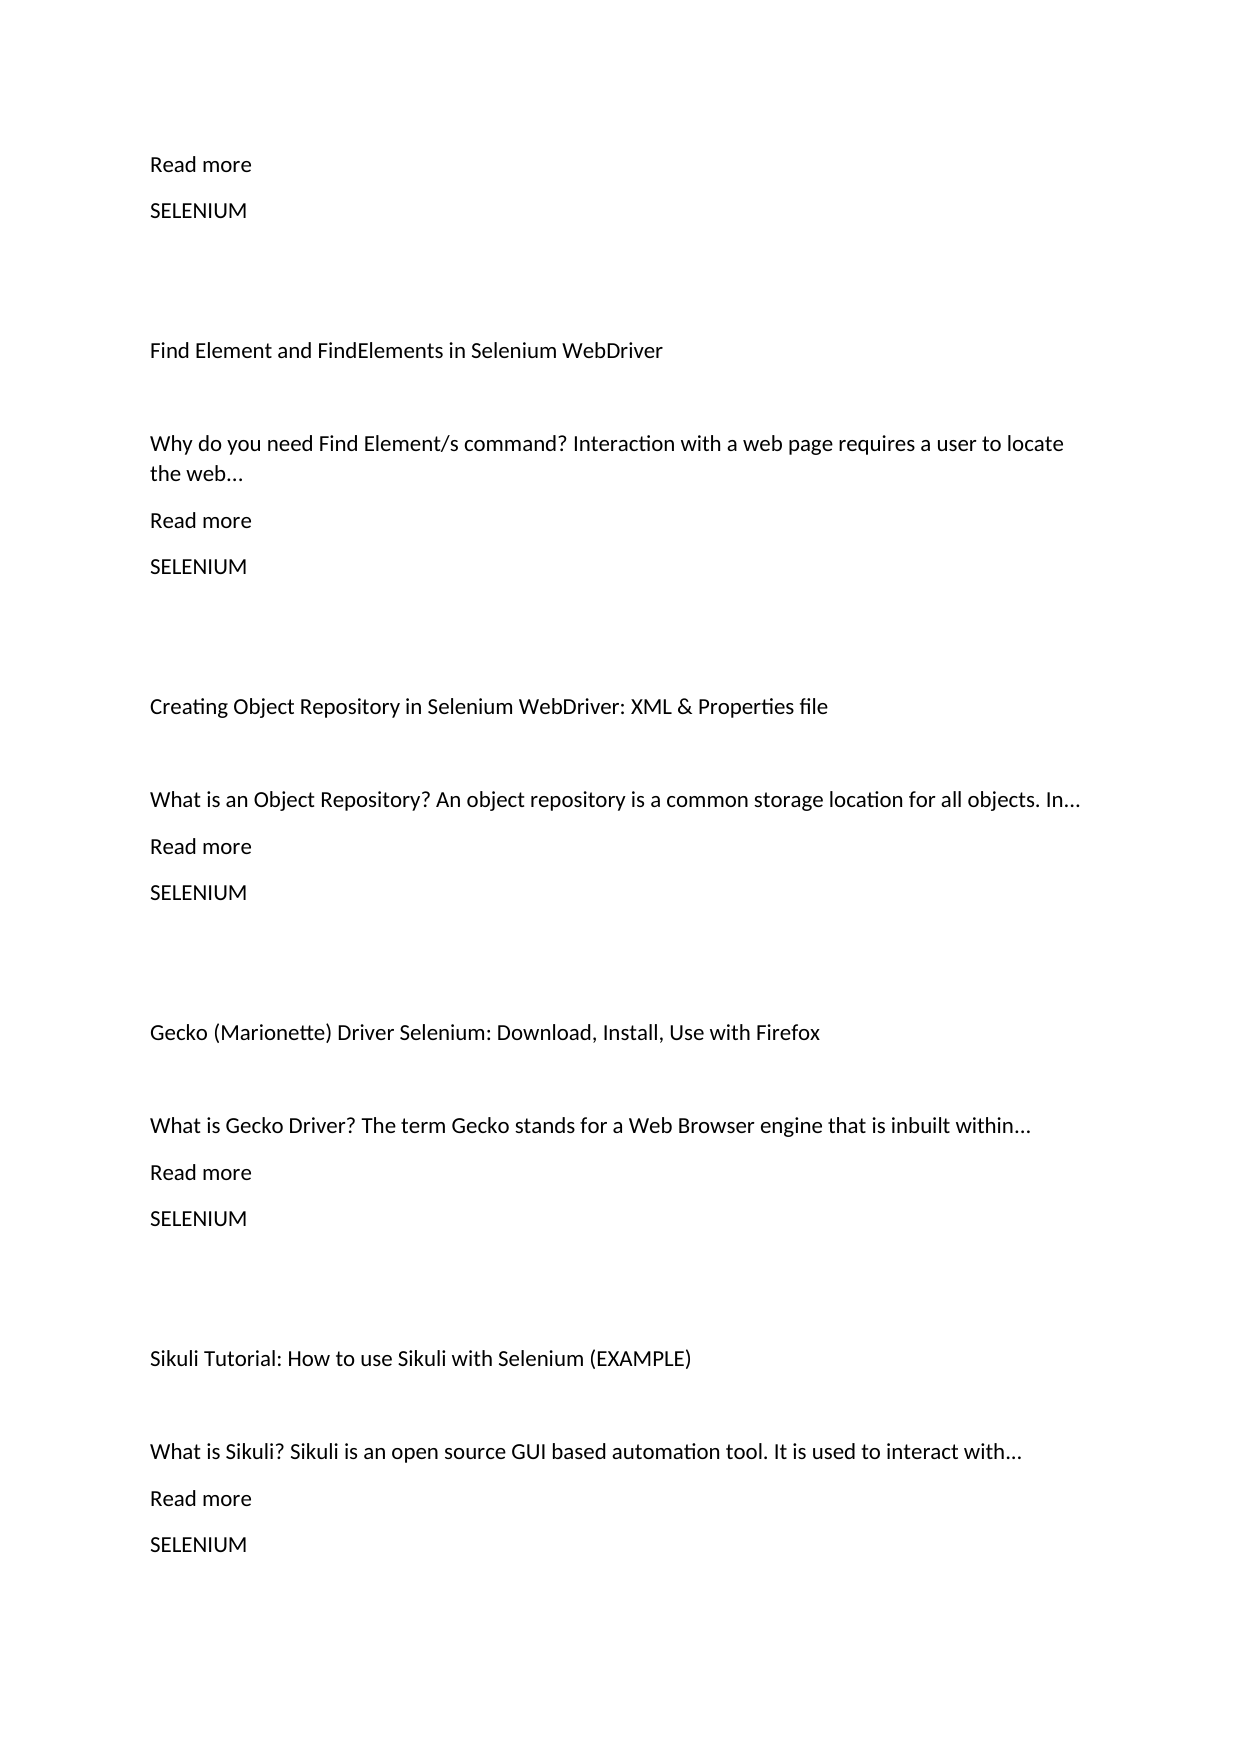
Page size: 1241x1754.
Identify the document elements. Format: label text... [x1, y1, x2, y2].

text SELENIUM [150, 552, 1090, 580]
text Why do you need Find Element/s command? Interaction with a web page requires a user to locate the web... [150, 429, 1090, 487]
text Gecko (Marionette) Driver Selenium: Download, Install, Use with Firefox [150, 1018, 1090, 1046]
text SELENIUM [150, 878, 1090, 906]
text Read more [150, 1484, 1090, 1512]
text Creating Object Repository in Selenium WebDriver: XML & Properties file [150, 692, 1090, 720]
text What is Gecko Driver? The term Gecko stands for a Web Browser engine that is inbuilt within... [150, 1111, 1090, 1139]
text Read more [150, 832, 1090, 860]
text SELENIUM [150, 197, 1090, 224]
text Read more [150, 150, 1090, 178]
text SELENIUM [150, 1204, 1090, 1232]
text Read more [150, 1158, 1090, 1186]
text SELENIUM [150, 1530, 1090, 1558]
text What is Sikuli? Sikuli is an open source GUI based automation tool. It is used to interact with... [150, 1437, 1090, 1465]
text Sikuli Tutorial: How to use Sikuli with Selenium (EXAMPLE) [150, 1344, 1090, 1372]
text Find Element and FindElements in Selenium WebDriver [150, 336, 1090, 364]
text Read more [150, 506, 1090, 534]
text What is an Object Repository? An object repository is a common storage location for all objects. In... [150, 785, 1090, 813]
